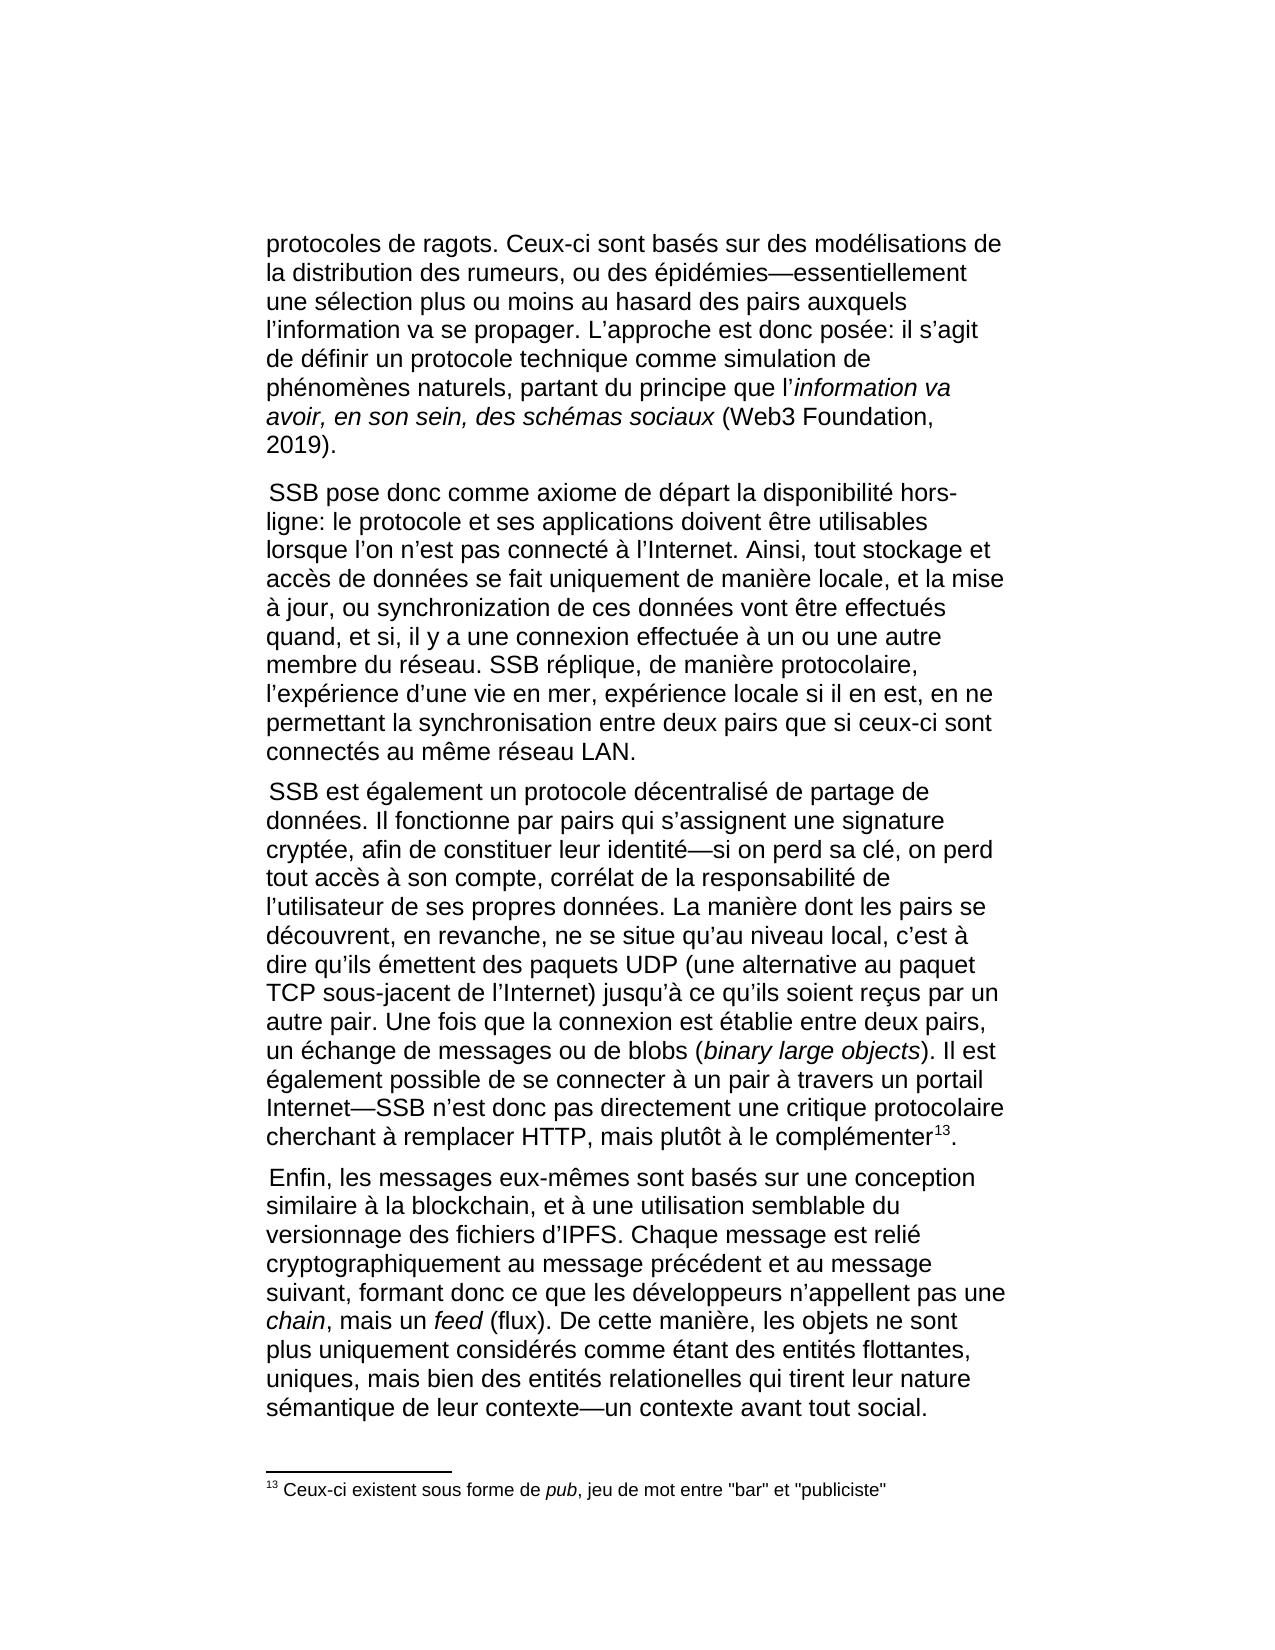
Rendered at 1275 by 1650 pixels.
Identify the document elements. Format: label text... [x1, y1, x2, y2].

text Ceux-ci existent sous forme de pub, jeu de mot entre "bar" et "publiciste" [266, 1478, 1009, 1500]
text protocoles de ragots. Ceux-ci sont basés sur des modélisations de la distribution des rumeurs, ou des épidémies—essentiellement une sélection plus ou moins au hasard des pairs auxquels l’information va se propager. L’approche est donc posée: il s’agit de définir un protocole technique comme simulation de phénomènes naturels, partant du principe que l’information va avoir, en son sein, des schémas sociaux (Web3 Foundation, 2019). [266, 229, 1009, 459]
text SSB pose donc comme axiome de départ la disponibilité hors-ligne: le protocole et ses applications doivent être utilisables lorsque l’on n’est pas connecté à l’Internet. Ainsi, tout stockage et accès de données se fait uniquement de manière locale, et la mise à jour, ou synchronization de ces données vont être effectués quand, et si, il y a une connexion effectuée à un ou une autre membre du réseau. SSB réplique, de manière protocolaire, l’expérience d’une vie en mer, expérience locale si il en est, en ne permettant la synchronisation entre deux pairs que si ceux-ci sont connectés au même réseau LAN. [266, 478, 1009, 765]
text SSB est également un protocole décentralisé de partage de données. Il fonctionne par pairs qui s’assignent une signature cryptée, afin de constituer leur identité—si on perd sa clé, on perd tout accès à son compte, corrélat de la responsabilité de l’utilisateur de ses propres données. La manière dont les pairs se découvrent, en revanche, ne se situe qu’au niveau local, c’est à dire qu’ils émettent des paquets UDP (une alternative au paquet TCP sous-jacent de l’Internet) jusqu’à ce qu’ils soient reçus par un autre pair. Une fois que la connexion est établie entre deux pairs, un échange de messages ou de blobs (binary large objects). Il est également possible de se connecter à un pair à travers un portail Internet—SSB n’est donc pas directement une critique protocolaire cherchant à remplacer HTTP, mais plutôt à le complémenter. [266, 777, 1009, 1151]
text Enfin, les messages eux-mêmes sont basés sur une conception similaire à la blockchain, et à une utilisation semblable du versionnage des fichiers d’IPFS. Chaque message est relié cryptographiquement au message précédent et au message suivant, formant donc ce que les développeurs n’appellent pas une chain, mais un feed (flux). De cette manière, les objets ne sont plus uniquement considérés comme étant des entités flottantes, uniques, mais bien des entités relationelles qui tirent leur nature sémantique de leur contexte—un contexte avant tout social. [266, 1163, 1009, 1421]
